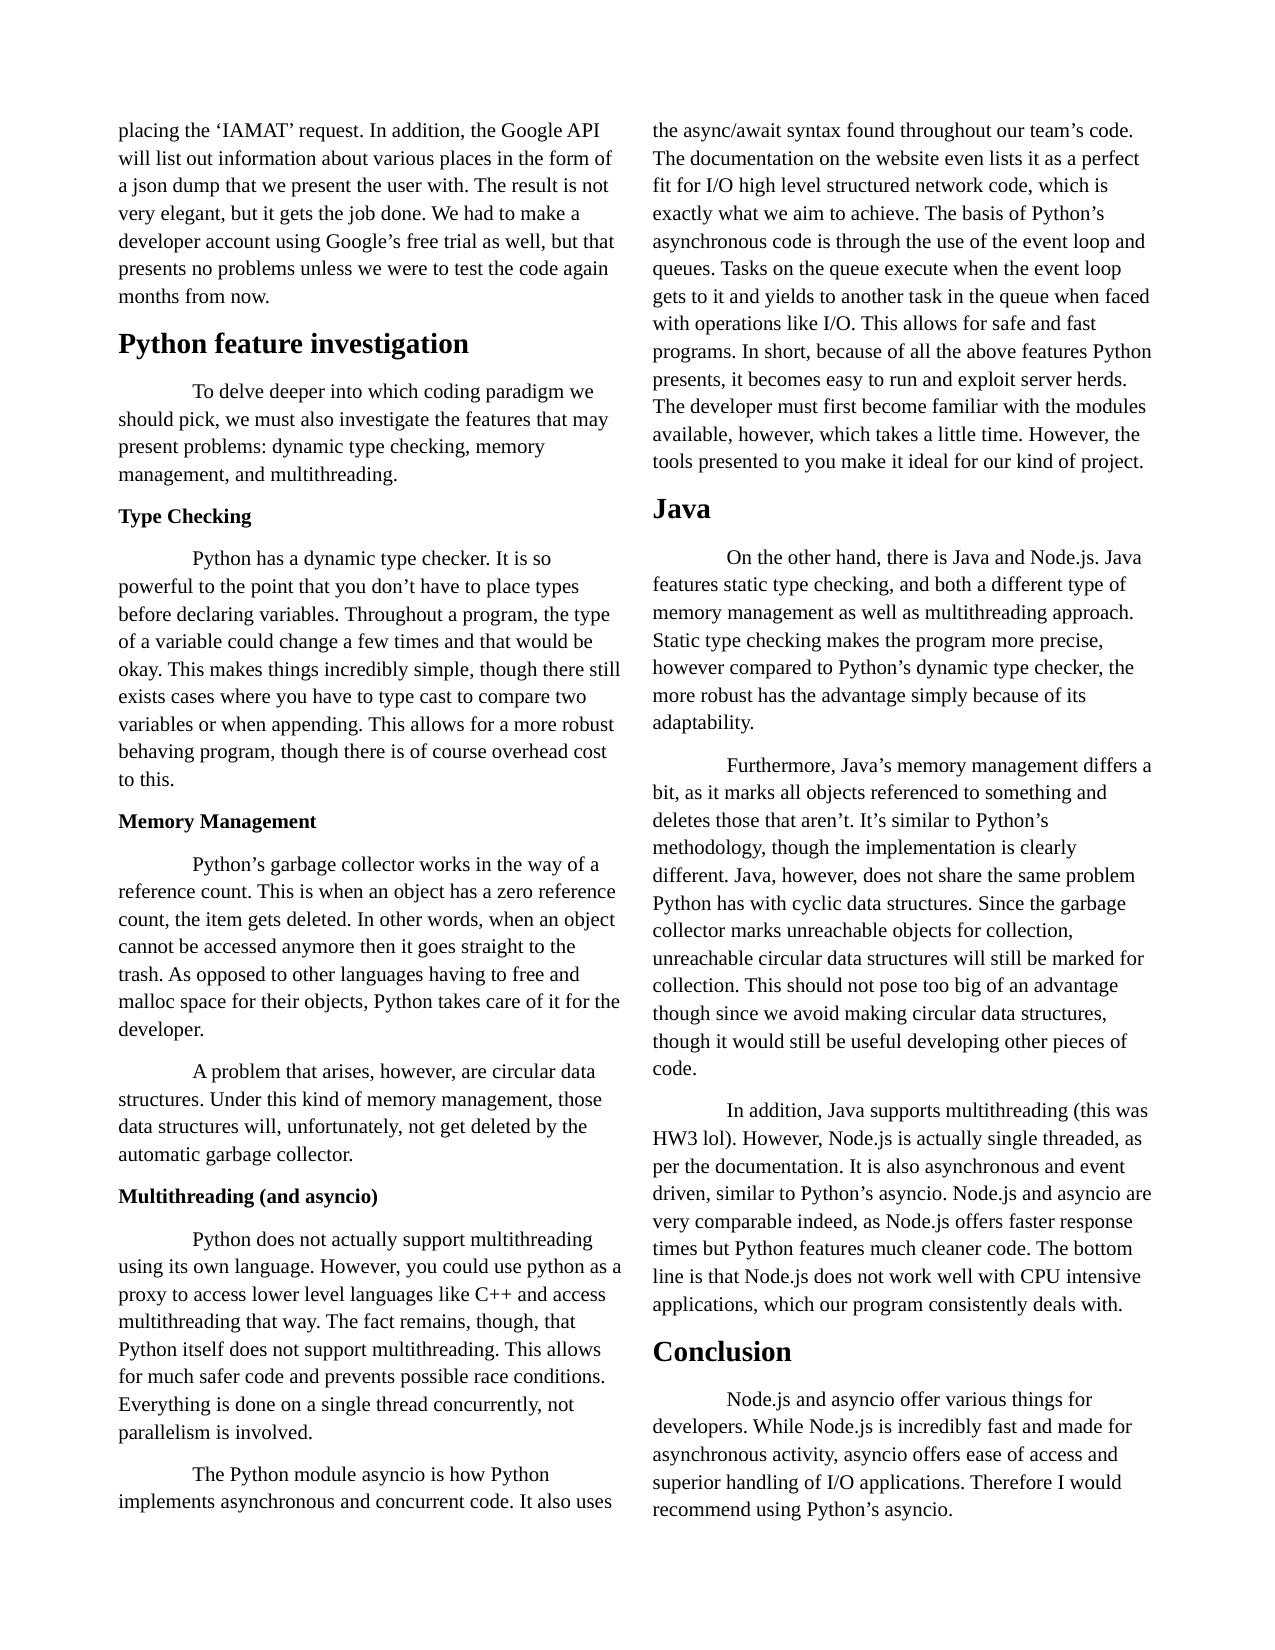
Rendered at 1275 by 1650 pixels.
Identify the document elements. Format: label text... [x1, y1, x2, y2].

text Python does not actually support multithreading using its own language. However, you could use python as a proxy to access lower level languages like C++ and access multithreading that way. The fact remains, though, that Python itself does not support multithreading. This allows for much safer code and prevents possible race conditions. Everything is done on a single thread concurrently, not parallelism is involved. [118, 1226, 622, 1444]
text On the other hand, there is Java and Node.js. Java features static type checking, and both a different type of memory management as well as multithreading approach. Static type checking makes the program more precise, however compared to Python’s dynamic type checker, the more robust has the advantage simply because of its adaptability. [652, 545, 1157, 734]
text placing the ‘IAMAT’ request. In addition, the Google API will list out information about various places in the form of a json dump that we present the user with. The result is not very elegant, but it gets the job done. We had to make a developer account using Google’s free trial as well, but that presents no problems unless we were to test the code again months from now. [118, 118, 622, 308]
text Python has a dynamic type checker. It is so powerful to the point that you don’t have to place types before declaring variables. Throughout a program, the type of a variable could change a few times and that would be okay. This makes things incredibly simple, though there still exists cases where you have to type cast to compare two variables or when appending. This allows for a more robust behaving program, though there is of course overhead cost to this. [118, 546, 622, 791]
text To delve deeper into which coding paradigm we should pick, we must also investigate the features that may present problems: dynamic type checking, memory management, and multithreading. [118, 379, 622, 486]
text Java [652, 492, 1157, 525]
text Conclusion [652, 1334, 1157, 1367]
text Type Checking [118, 504, 622, 528]
text the async/await syntax found throughout our team’s code. The documentation on the website even lists it as a perfect fit for I/O high level structured network code, which is exactly what we aim to achieve. The basis of Python’s asynchronous code is through the use of the event loop and queues. Tasks on the queue execute when the event loop gets to it and yields to another task in the queue when faced with operations like I/O. This allows for safe and fast programs. In short, because of all the above features Python presents, it becomes easy to run and exploit server herds. The developer must first become familiar with the modules available, however, which takes a little time. However, the tools presented to you make it ideal for our kind of project. [652, 118, 1157, 473]
text Python feature investigation [118, 326, 622, 359]
text Python’s garbage collector works in the way of a reference count. This is when an object has a zero reference count, the item gets deleted. In other words, when an object cannot be accessed anymore then it goes straight to the trash. As opposed to other languages having to free and malloc space for their objects, Python takes care of it for the developer. [118, 851, 622, 1041]
text In addition, Java supports multithreading (this was HW3 lol). However, Node.js is actually single threaded, as per the documentation. It is also asynchronous and event driven, similar to Python’s asyncio. Node.js and asyncio are very comparable indeed, as Node.js offers faster response times but Python features much cleaner code. The bottom line is that Node.js does not work well with CPU intensive applications, which our program consistently deals with. [652, 1098, 1157, 1316]
text Node.js and asyncio offer various things for developers. While Node.js is incredibly fast and made for asynchronous activity, asyncio offers ease of access and superior handling of I/O applications. Therefore I would recommend using Python’s asyncio. [652, 1387, 1157, 1521]
text Multithreading (and asyncio) [118, 1184, 622, 1208]
text Memory Management [118, 809, 622, 833]
text Furthermore, Java’s memory management differs a bit, as it marks all objects referenced to something and deletes those that aren’t. It’s similar to Python’s methodology, though the implementation is clearly different. Java, however, does not share the same problem Python has with cyclic data structures. Since the garbage collector marks unreachable objects for collection, unreachable circular data structures will still be marked for collection. This should not pose too big of an advantage though since we avoid making circular data structures, though it would still be useful developing other pieces of code. [652, 752, 1157, 1080]
text A problem that arises, however, are circular data structures. Under this kind of memory management, those data structures will, unfortunately, not get deleted by the automatic garbage collector. [118, 1059, 622, 1166]
text The Python module asyncio is how Python implements asynchronous and concurrent code. It also uses [118, 1462, 622, 1513]
